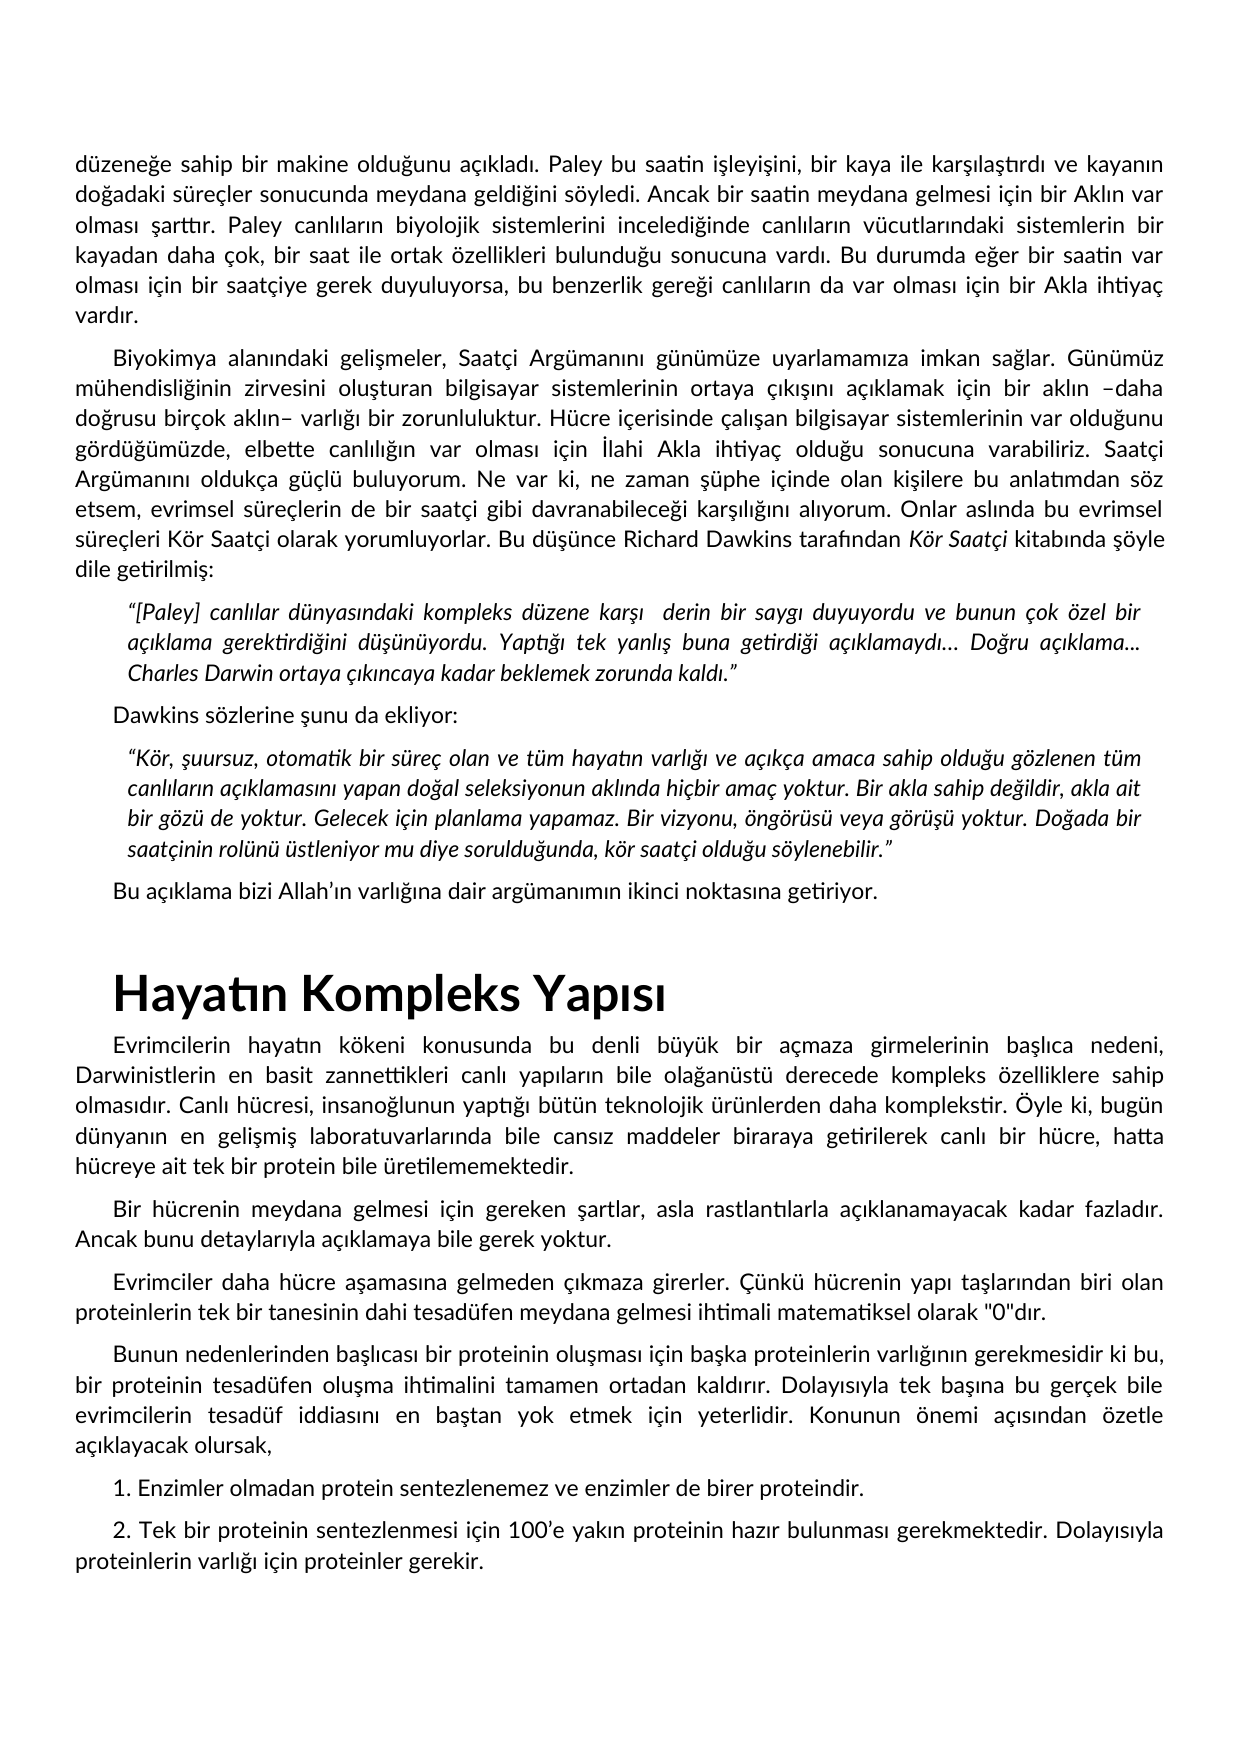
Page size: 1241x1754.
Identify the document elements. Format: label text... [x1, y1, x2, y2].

text Dawkins sözlerine şunu da ekliyor: [75, 701, 1165, 728]
text Evrimciler daha hücre aşamasına gelmeden çıkmaza girerler. Çünkü hücrenin yapı taşlarından biri olan proteinlerin tek bir tanesinin dahi tesadüfen meydana gelmesi ihtimali matematiksel olarak "0"dır. [75, 1267, 1165, 1325]
text “[Paley] canlılar dünyasındaki kompleks düzene karşı derin bir saygı duyuyordu ve bunun çok özel bir açıklama gerektirdiğini düşünüyordu. Yaptığı tek yanlış buna getirdiği açıklamaydı… Doğru açıklama... Charles Darwin ortaya çıkıncaya kadar beklemek zorunda kaldı.” [127, 598, 1143, 686]
text Bu açıklama bizi Allah’ın varlığına dair argümanımın ikinci noktasına getiriyor. [75, 877, 1165, 904]
text Bir hücrenin meydana gelmesi için gereken şartlar, asla rastlantılarla açıklanamayacak kadar fazladır. Ancak bunu detaylarıyla açıklamaya bile gerek yoktur. [75, 1194, 1165, 1252]
text “Kör, şuursuz, otomatik bir süreç olan ve tüm hayatın varlığı ve açıkça amaca sahip olduğu gözlenen tüm canlıların açıklamasını yapan doğal seleksiyonun aklında hiçbir amaç yoktur. Bir akla sahip değildir, akla ait bir gözü de yoktur. Gelecek için planlama yapamaz. Bir vizyonu, öngörüsü veya görüşü yoktur. Doğada bir saatçinin rolünü üstleniyor mu diye sorulduğunda, kör saatçi olduğu söylenebilir.” [127, 744, 1143, 862]
text 2. Tek bir proteinin sentezlenmesi için 100’e yakın proteinin hazır bulunması gerekmektedir. Dolayısıyla proteinlerin varlığı için proteinler gerekir. [75, 1516, 1165, 1574]
text 1. Enzimler olmadan protein sentezlenemez ve enzimler de birer proteindir. [75, 1473, 1165, 1501]
text Biyokimya alanındaki gelişmeler, Saatçi Argümanını günümüze uyarlamamıza imkan sağlar. Günümüz mühendisliğinin zirvesini oluşturan bilgisayar sistemlerinin ortaya çıkışını açıklamak için bir aklın –daha doğrusu birçok aklın– varlığı bir zorunluluktur. Hücre içerisinde çalışan bilgisayar sistemlerinin var olduğunu gördüğümüzde, elbette canlılığın var olması için İlahi Akla ihtiyaç olduğu sonucuna varabiliriz. Saatçi Argümanını oldukça güçlü buluyorum. Ne var ki, ne zaman şüphe içinde olan kişilere bu anlatımdan söz etsem, evrimsel süreçlerin de bir saatçi gibi davranabileceği karşılığını alıyorum. Onlar aslında bu evrimsel süreçleri Kör Saatçi olarak yorumluyorlar. Bu düşünce Richard Dawkins tarafından Kör Saatçi kitabında şöyle dile getirilmiş: [75, 344, 1165, 583]
text Bunun nedenlerinden başlıcası bir proteinin oluşması için başka proteinlerin varlığının gerekmesidir ki bu, bir proteinin tesadüfen oluşma ihtimalini tamamen ortadan kaldırır. Dolayısıyla tek başına bu gerçek bile evrimcilerin tesadüf iddiasını en baştan yok etmek için yeterlidir. Konunun önemi açısından özetle açıklayacak olursak, [75, 1340, 1165, 1458]
text düzeneğe sahip bir makine olduğunu açıkladı. Paley bu saatin işleyişini, bir kaya ile karşılaştırdı ve kayanın doğadaki süreçler sonucunda meydana geldiğini söyledi. Ancak bir saatin meydana gelmesi için bir Aklın var olması şarttır. Paley canlıların biyolojik sistemlerini incelediğinde canlıların vücutlarındaki sistemlerin bir kayadan daha çok, bir saat ile ortak özellikleri bulunduğu sonucuna vardı. Bu durumda eğer bir saatin var olması için bir saatçiye gerek duyuluyorsa, bu benzerlik gereği canlıların da var olması için bir Akla ihtiyaç vardır. [75, 150, 1165, 328]
text Evrimcilerin hayatın kökeni konusunda bu denli büyük bir açmaza girmelerinin başlıca nedeni, Darwinistlerin en basit zannettikleri canlı yapıların bile olağanüstü derecede kompleks özelliklere sahip olmasıdır. Canlı hücresi, insanoğlunun yaptığı bütün teknolojik ürünlerden daha komplekstir. Öyle ki, bugün dünyanın en gelişmiş laboratuvarlarında bile cansız maddeler biraraya getirilerek canlı bir hücre, hatta hücreye ait tek bir protein bile üretilememektedir. [75, 1031, 1165, 1179]
subtitle Hayatın Kompleks Yapısı [112, 962, 1165, 1022]
